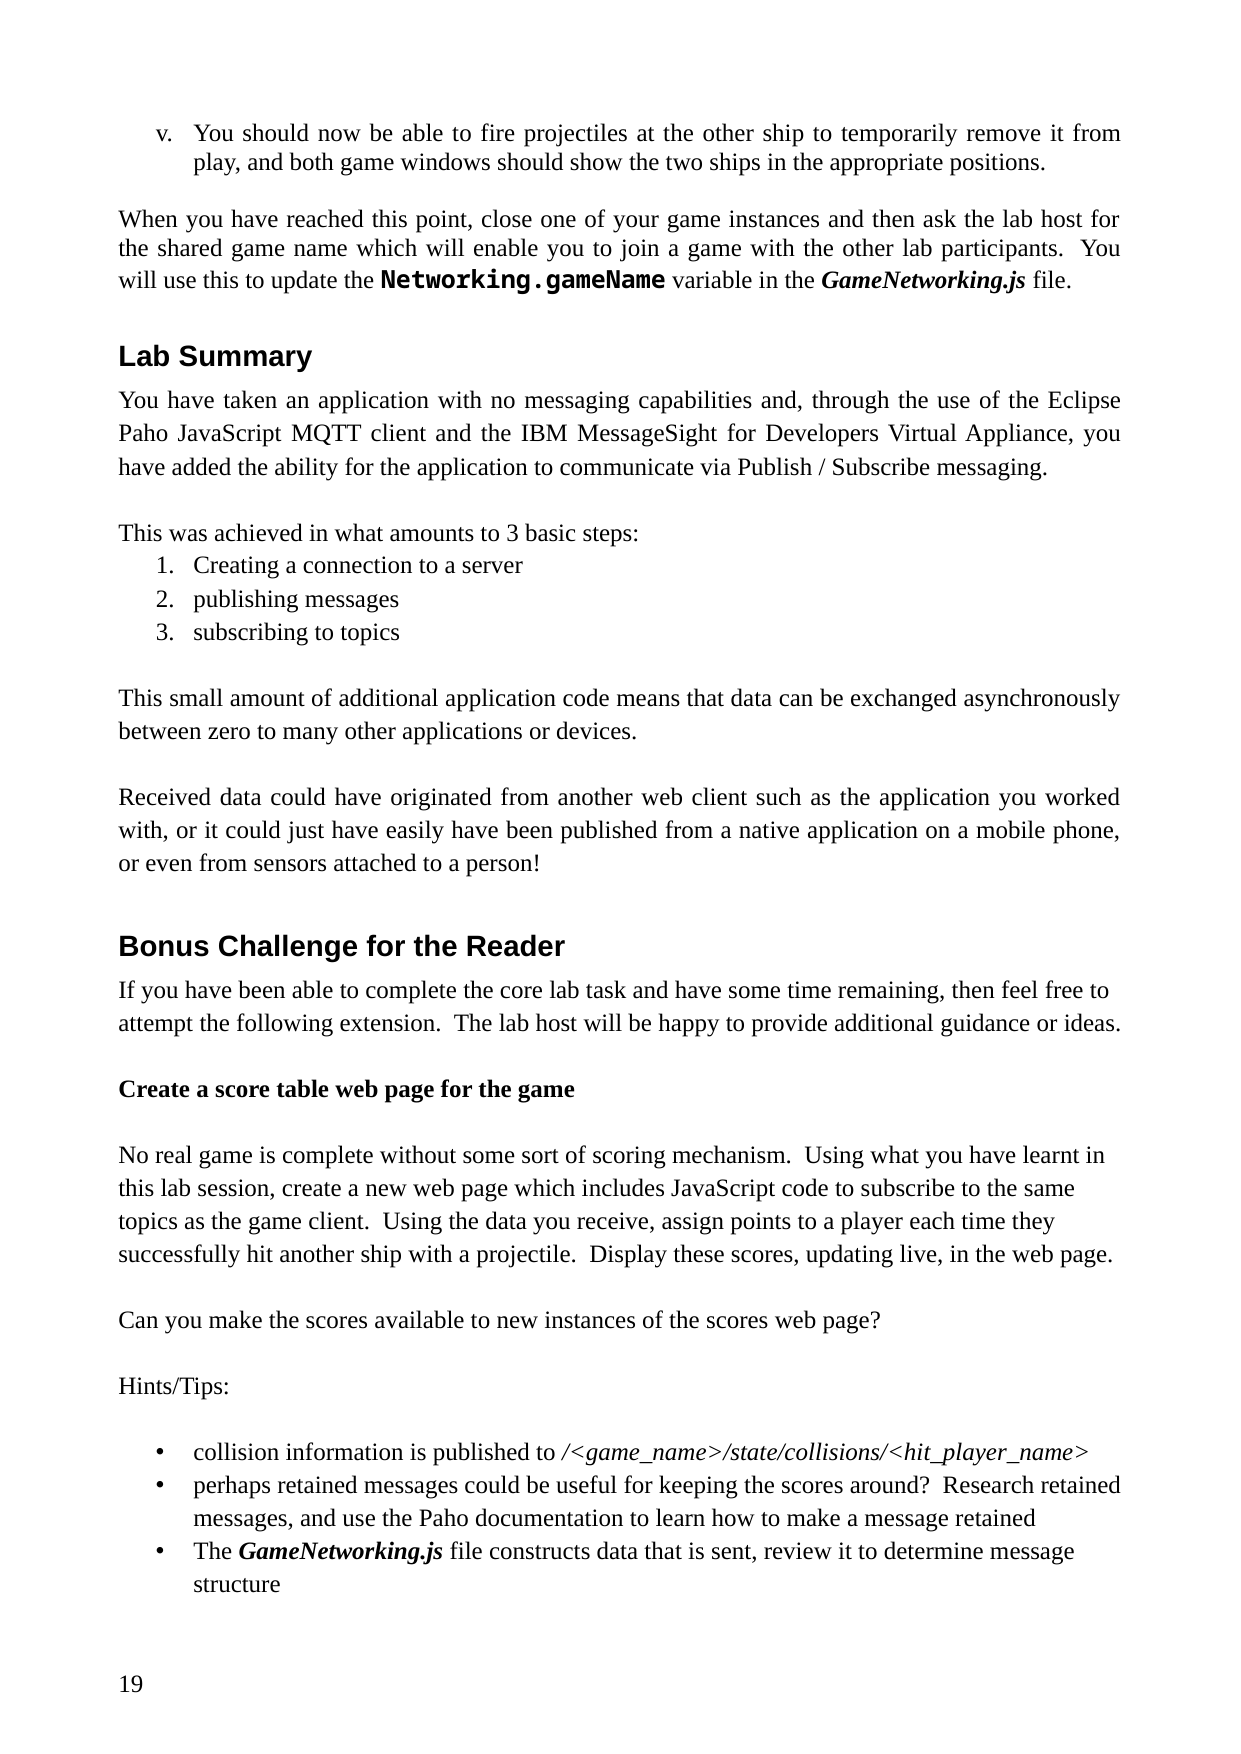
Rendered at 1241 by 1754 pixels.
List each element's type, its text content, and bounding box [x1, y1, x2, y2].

text When you have reached this point, close one of your game instances and then ask the lab host for the shared game name which will enable you to join a game with the other lab participants. You will use this to update the Networking.gameName variable in the GameNetworking.js file. [118, 204, 1122, 296]
text This was achieved in what amounts to 3 basic steps: [118, 518, 1122, 546]
text Create a score table web page for the game [118, 1074, 1122, 1102]
list subscribing to topics [156, 617, 1122, 645]
list The GameNetworking.js file constructs data that is sent, review it to determine message structure [156, 1536, 1122, 1598]
subtitle Bonus Challenge for the Reader [118, 928, 1122, 962]
list perhaps retained messages could be useful for keeping the scores around? Research retained messages, and use the Paho documentation to learn how to make a message retained [156, 1470, 1122, 1532]
text Received data could have originated from another web client such as the application you worked with, or it could just have easily have been published from a native application on a mobile phone, or even from sensors attached to a person! [118, 782, 1122, 877]
text Hints/Tips: [118, 1371, 1122, 1400]
text No real game is complete without some sort of scoring mechanism. Using what you have learnt in this lab session, create a new web page which includes JavaScript code to subscribe to the same topics as the game client. Using the data you receive, assign points to a player each time they successfully hit another ship with a projectile. Display these scores, updating live, in the web page. [118, 1140, 1122, 1268]
subtitle Lab Summary [118, 339, 1122, 373]
list You should now be able to fire projectiles at the other ship to temporarily remove it from play, and both game windows should show the two ships in the appropriate positions. [156, 118, 1122, 176]
list publishing messages [156, 584, 1122, 612]
text You have taken an application with no messaging capabilities and, through the use of the Eclipse Paho JavaScript MQTT client and the IBM MessageSight for Developers Virtual Appliance, you have added the ability for the application to communicate via Publish / Subscribe messaging. [118, 386, 1122, 480]
list Creating a connection to a server [156, 551, 1122, 579]
list collision information is published to /<game_name>/state/collisions/<hit_player_name> [156, 1437, 1122, 1466]
text Can you make the scores available to new instances of the scores web page? [118, 1305, 1122, 1334]
text This small amount of additional application code means that data can be exchanged asynchronously between zero to many other applications or devices. [118, 683, 1122, 744]
text If you have been able to complete the core lab task and have some time remaining, then feel free to attempt the following extension. The lab host will be happy to provide additional guidance or ideas. [118, 975, 1122, 1036]
